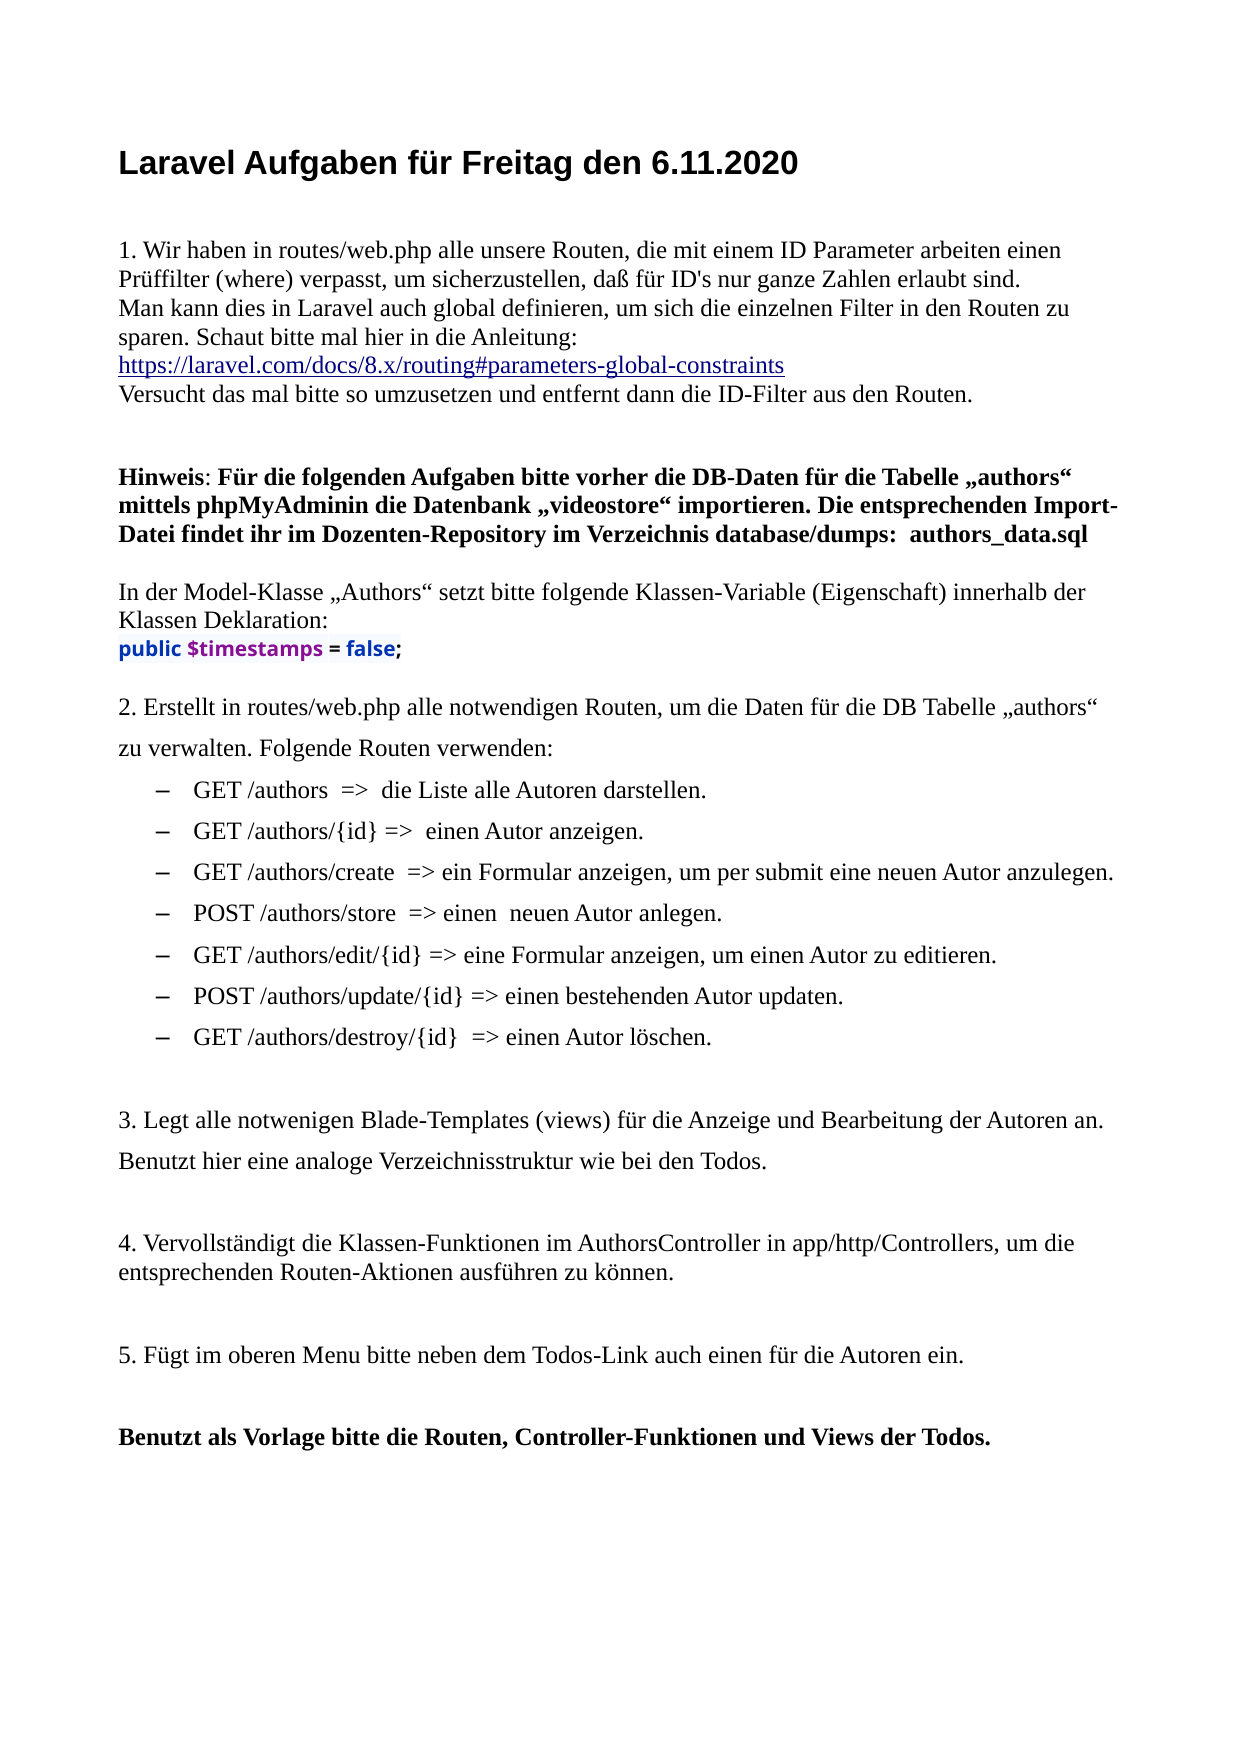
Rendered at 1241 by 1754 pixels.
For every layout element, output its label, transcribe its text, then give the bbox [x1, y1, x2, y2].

subtitle Laravel Aufgaben für Freitag den 6.11.2020 [118, 143, 1122, 182]
text 5. Fügt im oberen Menu bitte neben dem Todos-Link auch einen für die Autoren ein. [118, 1340, 1122, 1368]
list GET /authors/create => ein Formular anzeigen, um per submit eine neuen Autor anzulegen. [156, 857, 1122, 886]
text 3. Legt alle notwenigen Blade-Templates (views) für die Anzeige und Bearbeitung der Autoren an. [118, 1105, 1122, 1133]
text Prüffilter (where) verpasst, um sicherzustellen, daß für ID's nur ganze Zahlen erlaubt sind. [118, 264, 1122, 293]
text Hinweis: Für die folgenden Aufgaben bitte vorher die DB-Daten für die Tabelle „authors“ mittels phpMyAdminin die Datenbank „videostore“ importieren. Die entsprechenden Import-Datei findet ihr im Dozenten-Repository im Verzeichnis database/dumps: authors_data.sql [118, 462, 1122, 548]
text https://laravel.com/docs/8.x/routing#parameters-global-constraints [118, 351, 1122, 379]
list GET /authors/edit/{id} => eine Formular anzeigen, um einen Autor zu editieren. [156, 940, 1122, 968]
list GET /authors/destroy/{id} => einen Autor löschen. [156, 1022, 1122, 1051]
text 1. Wir haben in routes/web.php alle unsere Routen, die mit einem ID Parameter arbeiten einen [118, 236, 1122, 264]
list GET /authors => die Liste alle Autoren darstellen. [156, 775, 1122, 803]
text zu verwalten. Folgende Routen verwenden: [118, 733, 1122, 762]
text Versucht das mal bitte so umzusetzen und entfernt dann die ID-Filter aus den Routen. [118, 379, 1122, 408]
text 4. Vervollständigt die Klassen-Funktionen im AuthorsController in app/http/Controllers, um die entsprechenden Routen-Aktionen ausführen zu können. [118, 1228, 1122, 1286]
text Benutzt hier eine analoge Verzeichnisstruktur wie bei den Todos. [118, 1146, 1122, 1175]
text Man kann dies in Laravel auch global definieren, um sich die einzelnen Filter in den Routen zu sparen. Schaut bitte mal hier in die Anleitung: [118, 293, 1122, 351]
text In der Model-Klasse „Authors“ setzt bitte folgende Klassen-Variable (Eigenschaft) innerhalb der Klassen Deklaration: [118, 577, 1122, 634]
list POST /authors/store => einen neuen Autor anlegen. [156, 898, 1122, 927]
list POST /authors/update/{id} => einen bestehenden Autor updaten. [156, 981, 1122, 1010]
text public $timestamps = false; [118, 634, 1122, 663]
text 2. Erstellt in routes/web.php alle notwendigen Routen, um die Daten für die DB Tabelle „authors“ [118, 692, 1122, 721]
list GET /authors/{id} => einen Autor anzeigen. [156, 816, 1122, 845]
text Benutzt als Vorlage bitte die Routen, Controller-Funktionen und Views der Todos. [118, 1422, 1122, 1451]
